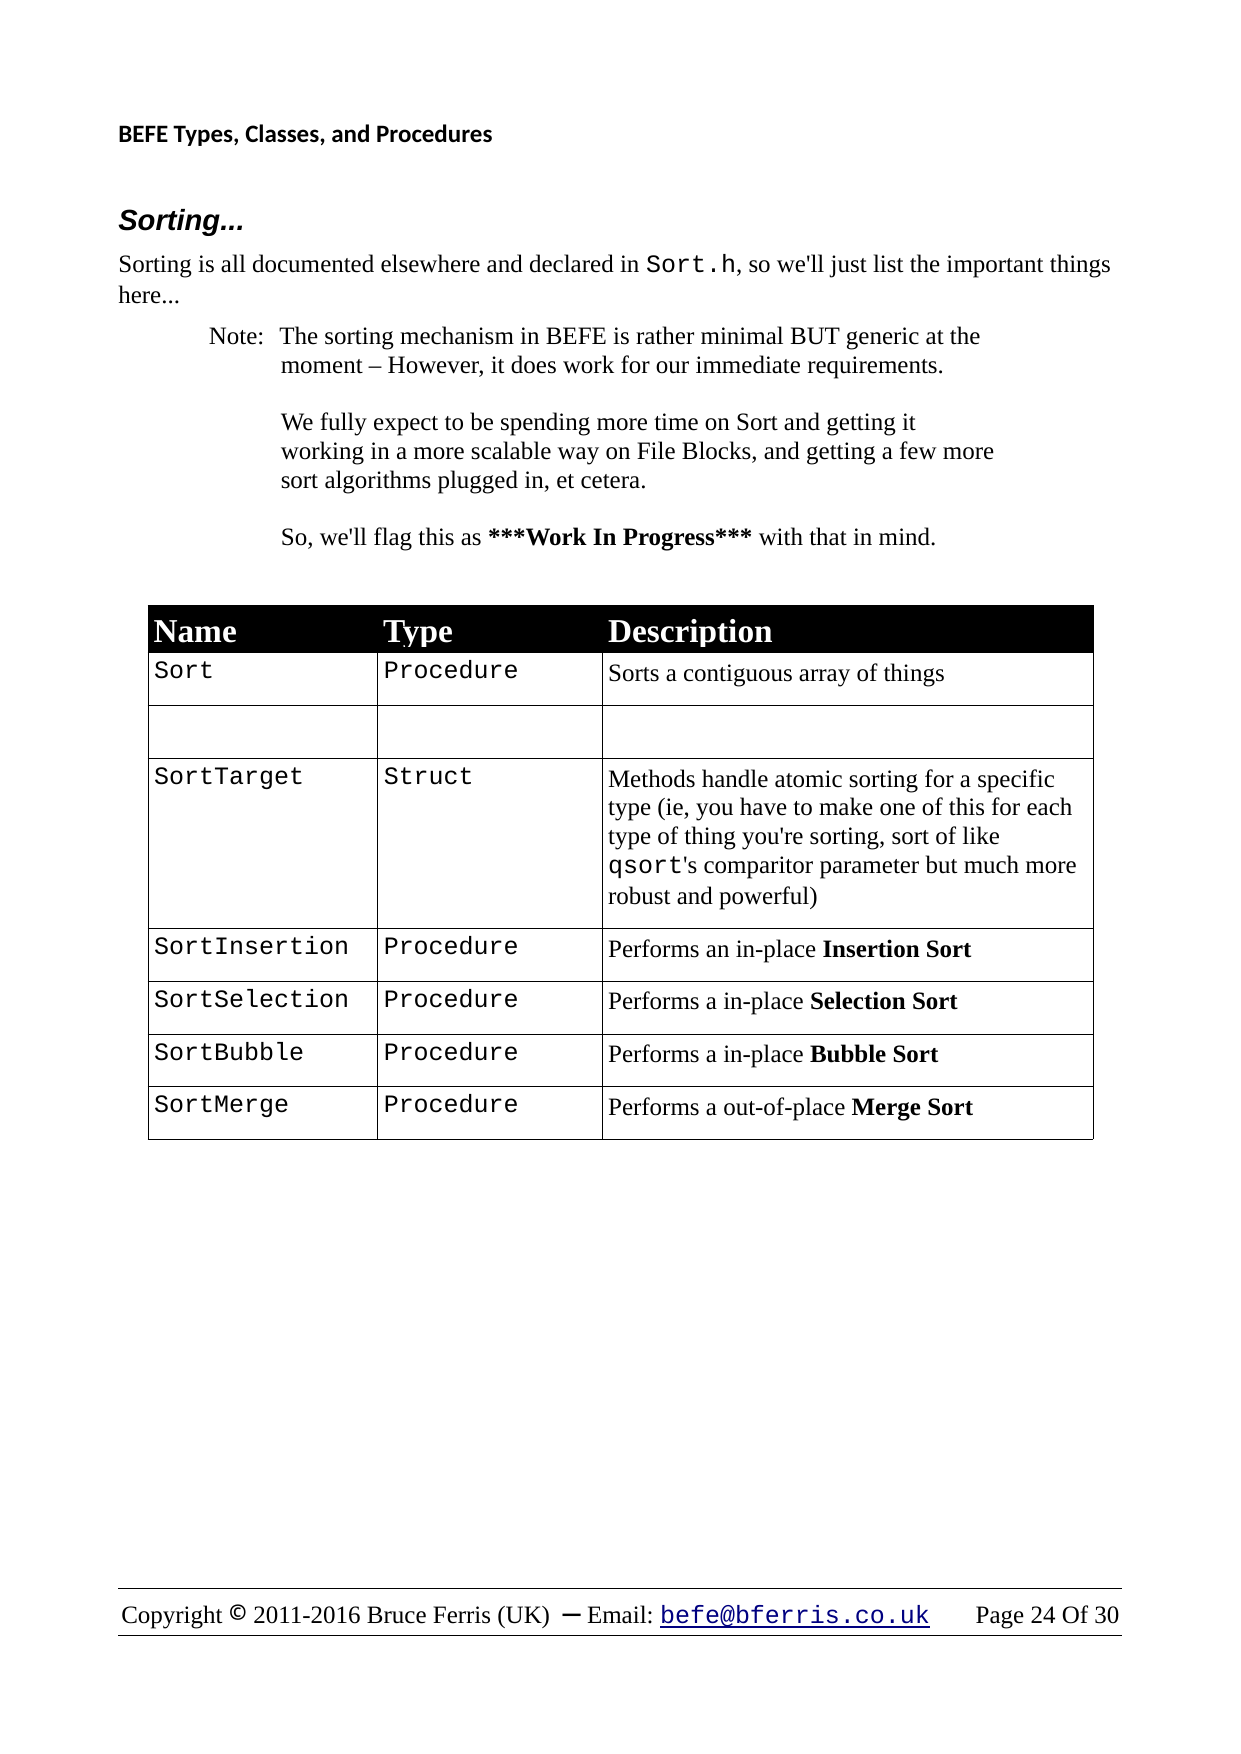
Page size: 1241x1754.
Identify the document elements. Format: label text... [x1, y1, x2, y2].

table_cell Methods handle atomic sorting for a specific type (ie, you have to make one of this for each type of thing you're sorting, sort of like qsort's comparitor parameter but much more robust and powerful) [603, 759, 1093, 928]
table_cell Struct [378, 759, 602, 928]
table_cell SortSelection [149, 982, 377, 1033]
table_cell [603, 706, 1093, 758]
table_cell Procedure [378, 982, 602, 1033]
table_cell Sorts a contiguous array of things [603, 653, 1093, 705]
subtitle Sorting... [118, 203, 1122, 237]
table_header Name [149, 606, 377, 652]
table_cell SortTarget [149, 759, 377, 928]
table_cell [378, 706, 602, 758]
table_cell Performs an in-place Insertion Sort [603, 929, 1093, 981]
table_cell SortMerge [149, 1087, 377, 1139]
text Sorting is all documented elsewhere and declared in Sort.h, so we'll just list the important things here... [118, 249, 1122, 309]
table_cell Performs a out-of-place Merge Sort [603, 1087, 1093, 1139]
table_cell SortBubble [149, 1035, 377, 1086]
table_cell Performs a in-place Bubble Sort [603, 1035, 1093, 1086]
table_header Description [603, 606, 1093, 652]
table_cell Procedure [378, 929, 602, 981]
table_header Type [378, 606, 602, 652]
table_cell SortInsertion [149, 929, 377, 981]
table_cell [149, 706, 377, 758]
table_cell Sort [149, 653, 377, 705]
table_cell Procedure [378, 1035, 602, 1086]
table_cell Procedure [378, 1087, 602, 1139]
text Note: The sorting mechanism in BEFE is rather minimal BUT generic at the moment – However, it does work for our immediate requirements. We fully expect to be spending more time on Sort and getting it working in a more scalable way on File Blocks, and getting a few more sort algorithms plugged in, et cetera. So, we'll flag this as ***Work In Progress*** with that in mind. [209, 321, 1002, 551]
table_cell Procedure [378, 653, 602, 705]
table_cell Performs a in-place Selection Sort [603, 982, 1093, 1033]
